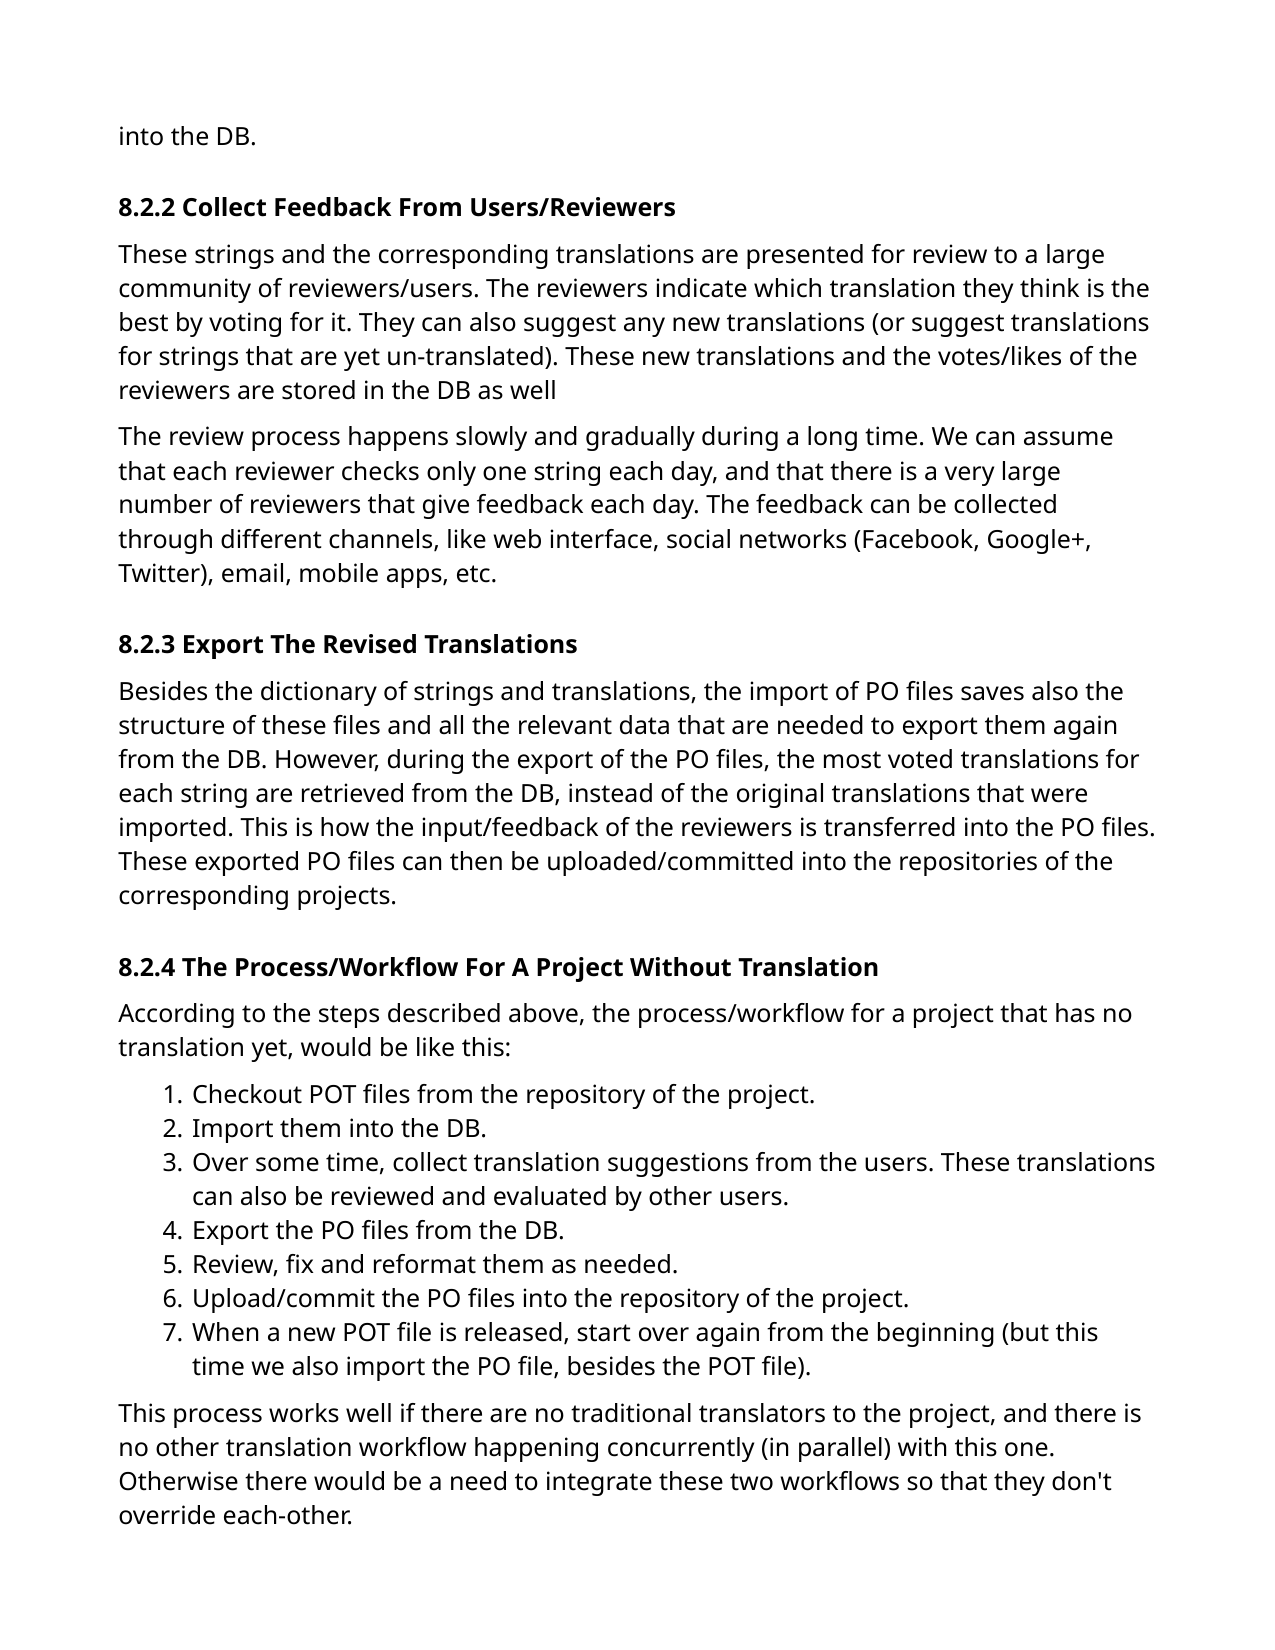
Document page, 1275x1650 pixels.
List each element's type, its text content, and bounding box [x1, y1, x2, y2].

subtitle 8.2.2 Collect Feedback From Users/Reviewers [118, 190, 1157, 224]
subtitle 8.2.3 Export The Revised Translations [118, 627, 1157, 661]
text The review process happens slowly and gradually during a long time. We can assume that each reviewer checks only one string each day, and that there is a very large number of reviewers that give feedback each day. The feedback can be collected through different channels, like web interface, social networks (Facebook, Google+, Twitter), email, mobile apps, etc. [118, 419, 1157, 589]
list Upload/commit the PO files into the repository of the project. [162, 1281, 1157, 1315]
subtitle 8.2.4 The Process/Workflow For A Project Without Translation [118, 949, 1157, 983]
text According to the steps described above, the process/workflow for a project that has no translation yet, would be like this: [118, 996, 1157, 1064]
text This process works well if there are no traditional translators to the project, and there is no other translation workflow happening concurrently (in parallel) with this one. Otherwise there would be a need to integrate these two workflows so that they don't override each-other. [118, 1396, 1157, 1532]
text Besides the dictionary of strings and translations, the import of PO files saves also the structure of these files and all the relevant data that are needed to export them again from the DB. However, during the export of the PO files, the most voted translations for each string are retrieved from the DB, instead of the original translations that were imported. This is how the input/feedback of the reviewers is transferred into the PO files. These exported PO files can then be uploaded/committed into the repositories of the corresponding projects. [118, 673, 1157, 912]
list When a new POT file is released, start over again from the beginning (but this time we also import the PO file, besides the POT file). [162, 1315, 1157, 1383]
list Checkout POT files from the repository of the project. [162, 1077, 1157, 1111]
list Review, fix and reformat them as needed. [162, 1247, 1157, 1281]
list Over some time, collect translation suggestions from the users. These translations can also be reviewed and evaluated by other users. [162, 1145, 1157, 1213]
text These strings and the corresponding translations are presented for review to a large community of reviewers/users. The reviewers indicate which translation they think is the best by voting for it. They can also suggest any new translations (or suggest translations for strings that are yet un-translated). These new translations and the votes/likes of the reviewers are stored in the DB as well [118, 236, 1157, 407]
text into the DB. [118, 118, 1157, 152]
list Import them into the DB. [162, 1111, 1157, 1145]
list Export the PO files from the DB. [162, 1213, 1157, 1247]
